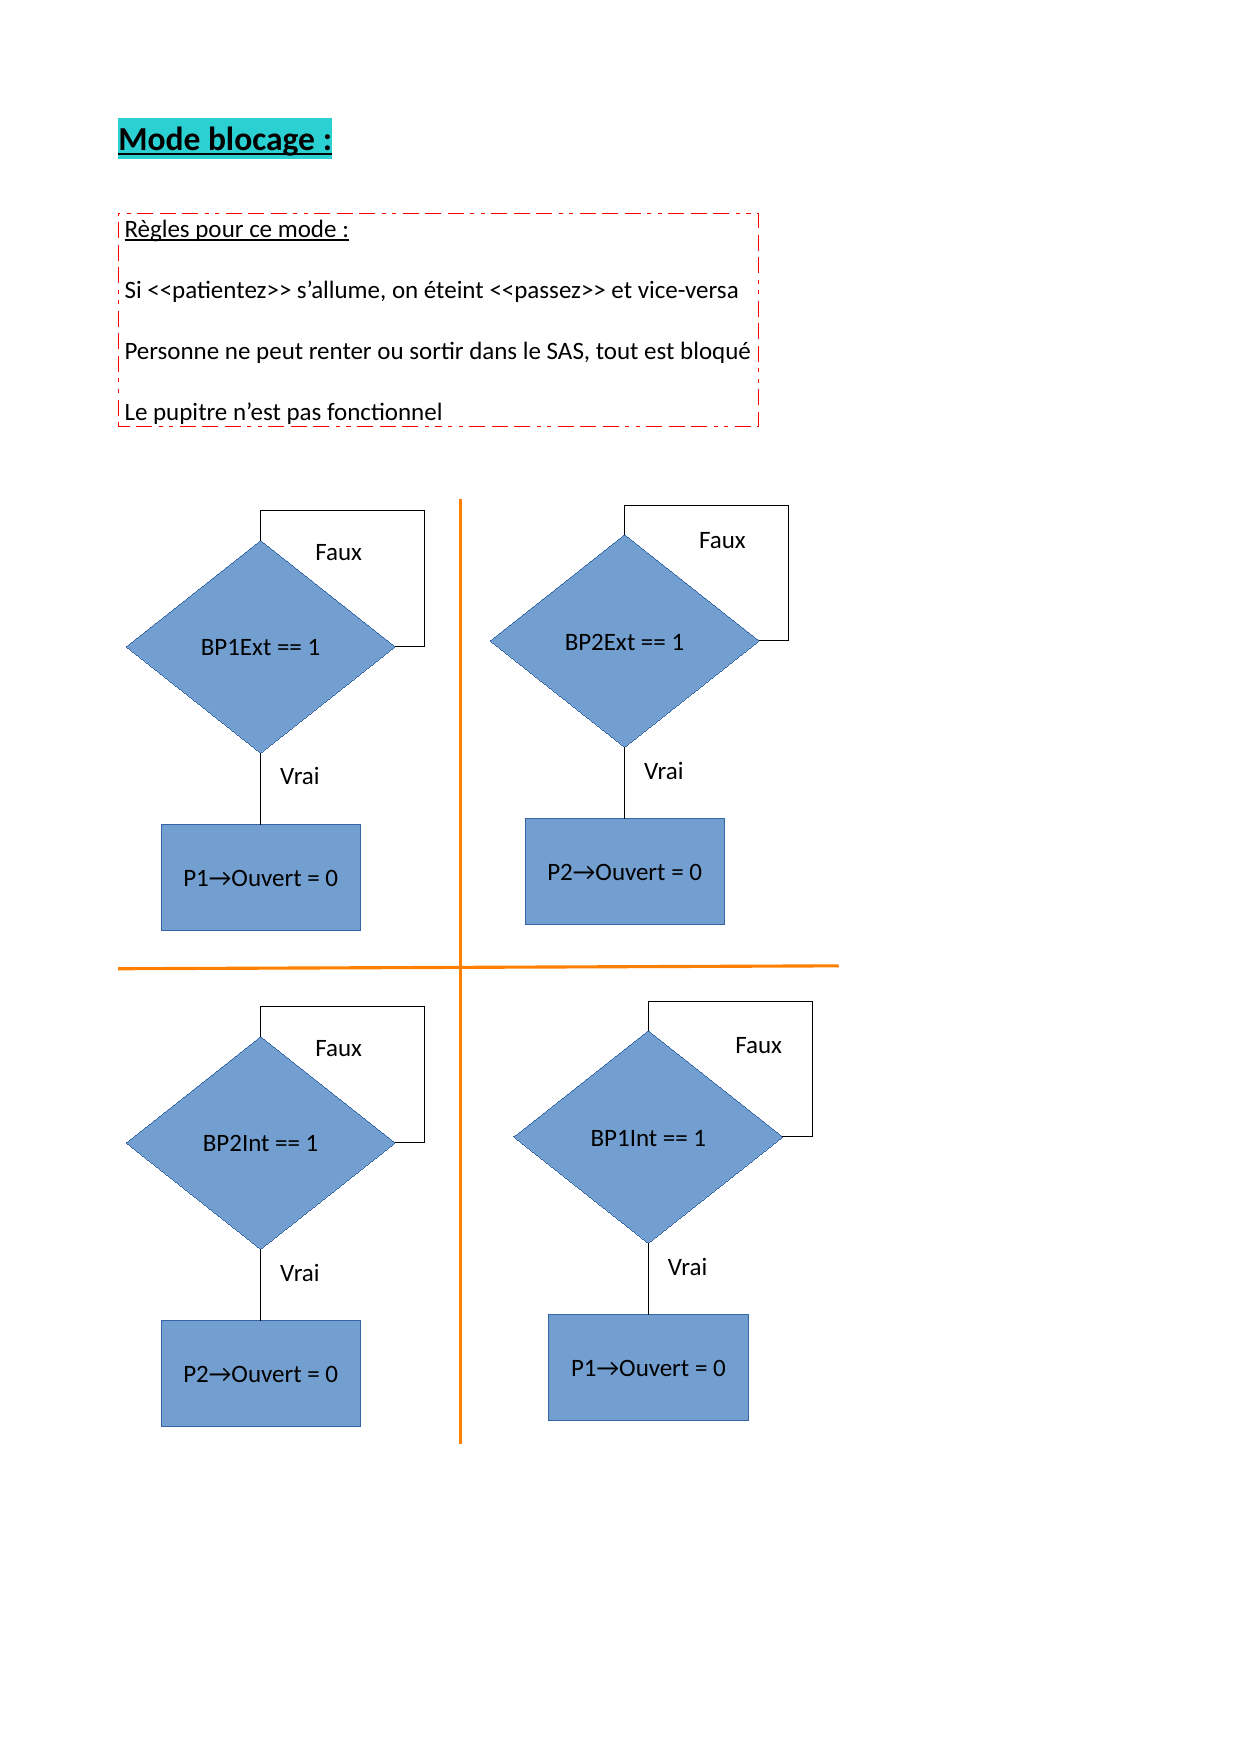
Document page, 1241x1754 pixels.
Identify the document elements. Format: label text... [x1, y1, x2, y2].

subtitle Mode blocage : [332, 118, 1122, 159]
